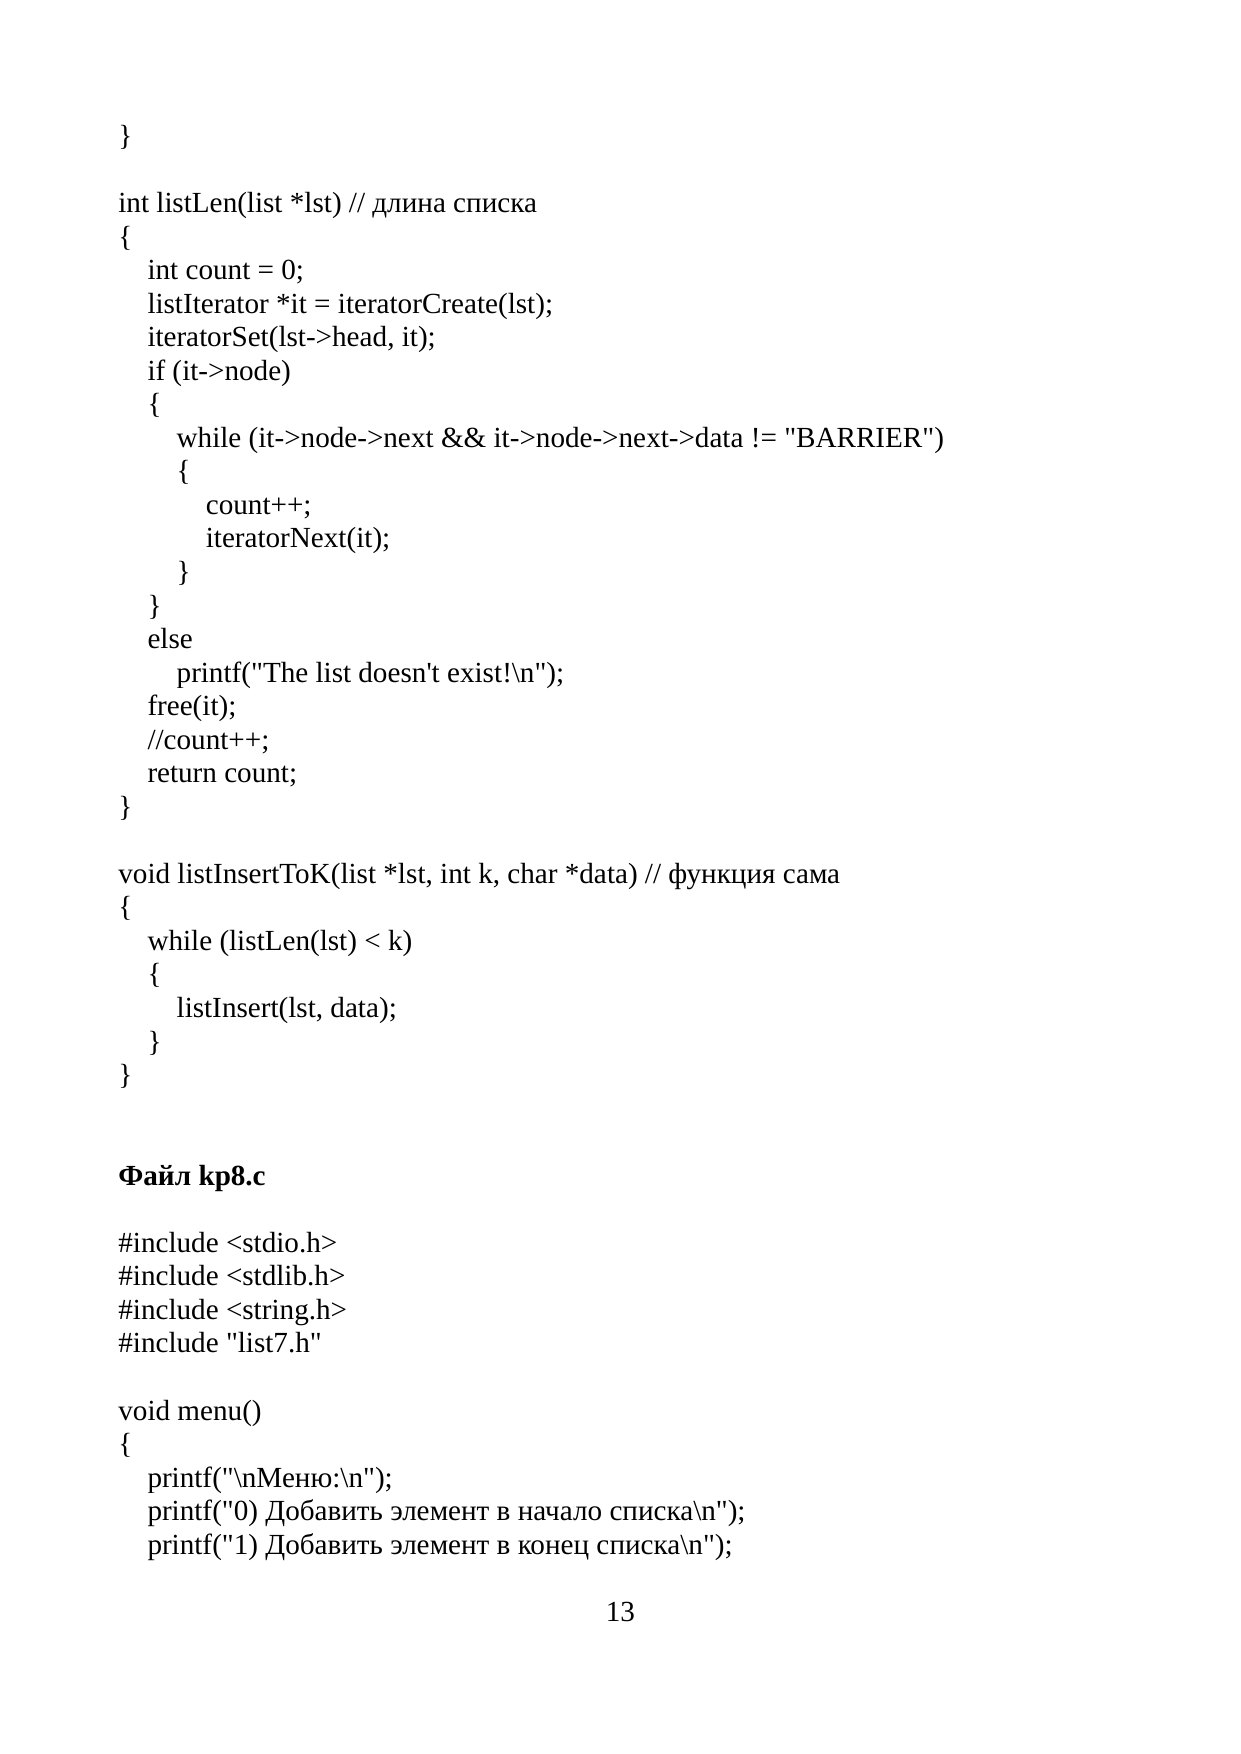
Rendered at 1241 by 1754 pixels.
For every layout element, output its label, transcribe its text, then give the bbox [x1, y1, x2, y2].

text count++; [118, 487, 1122, 521]
text #include <stdio.h> [118, 1225, 1122, 1258]
text } [118, 118, 1122, 152]
text iteratorSet(lst->head, it); [118, 319, 1122, 353]
text //count++; [118, 722, 1122, 755]
text iteratorNext(it); [118, 521, 1122, 554]
text printf("0) Добавить элемент в начало списка\n"); [118, 1493, 1122, 1527]
text } [118, 1024, 1122, 1057]
text printf("1) Добавить элемент в конец списка\n"); [118, 1527, 1122, 1560]
text Файл kp8.c [118, 1158, 1122, 1191]
text } [118, 1057, 1122, 1091]
text return count; [118, 755, 1122, 789]
text } [118, 588, 1122, 621]
text int count = 0; [118, 252, 1122, 286]
text while (listLen(lst) < k) [118, 923, 1122, 957]
text listInsert(lst, data); [118, 990, 1122, 1024]
text { [118, 1426, 1122, 1460]
text { [118, 889, 1122, 923]
text void listInsertToK(list *lst, int k, char *data) // функция сама [118, 856, 1122, 889]
text #include <string.h> [118, 1292, 1122, 1326]
text if (it->node) [118, 353, 1122, 386]
text { [118, 219, 1122, 252]
text listIterator *it = iteratorCreate(lst); [118, 286, 1122, 319]
text } [118, 554, 1122, 588]
text } [118, 789, 1122, 822]
text free(it); [118, 688, 1122, 722]
text 13 [118, 1594, 1122, 1627]
text void menu() [118, 1393, 1122, 1426]
text #include "list7.h" [118, 1326, 1122, 1359]
text { [118, 453, 1122, 487]
text #include <stdlib.h> [118, 1258, 1122, 1292]
text else [118, 621, 1122, 655]
text int listLen(list *lst) // длина списка [118, 185, 1122, 219]
text { [118, 386, 1122, 420]
text { [118, 957, 1122, 990]
text while (it->node->next && it->node->next->data != "BARRIER") [118, 420, 1122, 453]
text printf("The list doesn't exist!\n"); [118, 655, 1122, 688]
text printf("\nМеню:\n"); [118, 1460, 1122, 1493]
